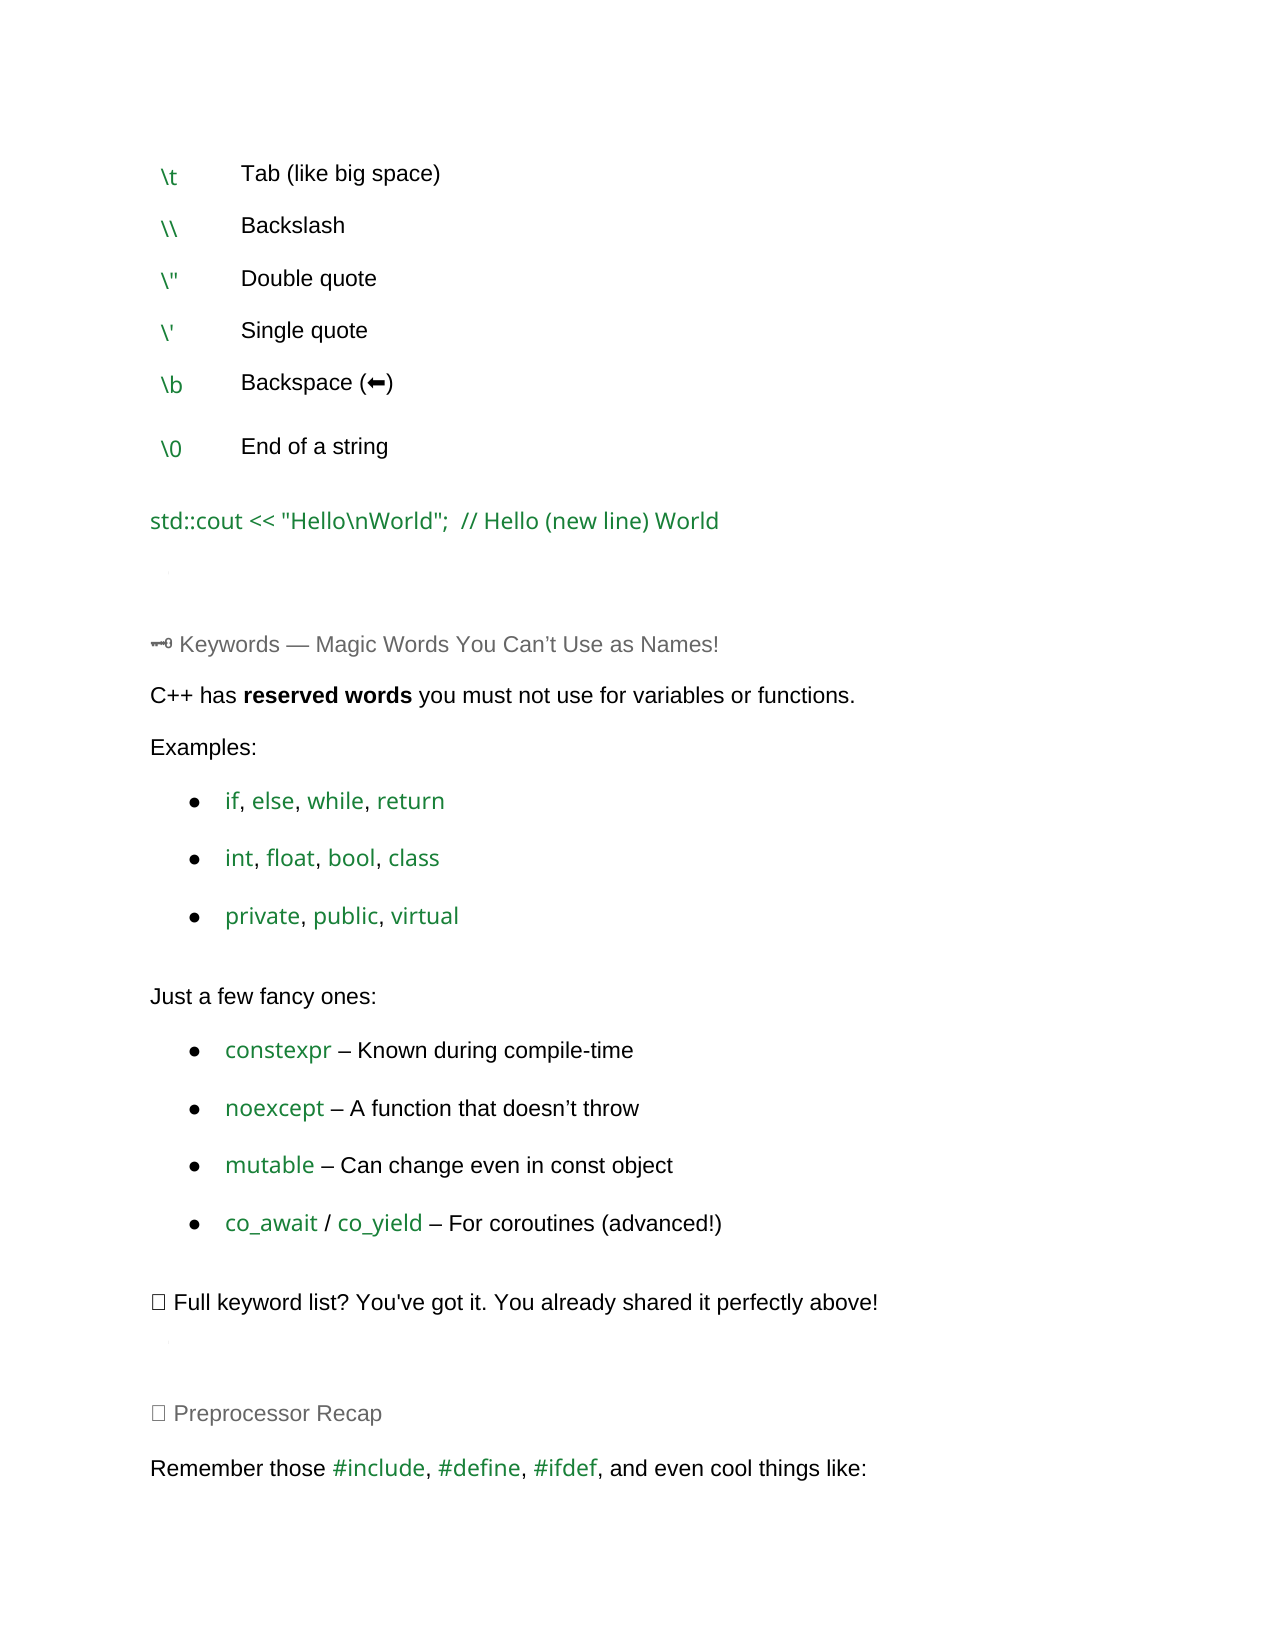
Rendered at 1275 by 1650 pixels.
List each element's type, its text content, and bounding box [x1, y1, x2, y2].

text Remember those #include, #define, #ifdef, and even cool things like: [150, 1451, 1125, 1483]
list co_await / co_yield – For coroutines (advanced!) [187, 1207, 1125, 1264]
table_cell Backslash [230, 202, 451, 254]
subtitle 🗝️ Keywords — Magic Words You Can’t Use as Names! [150, 631, 1125, 657]
table_cell Backspace (⬅️) [230, 358, 451, 423]
text C++ has reserved words you must not use for variables or functions. [150, 682, 1125, 708]
table_cell \b [150, 358, 230, 423]
table_cell \\ [150, 202, 230, 254]
subtitle 🧵 Preprocessor Recap [150, 1400, 1125, 1426]
list int, float, bool, class [187, 842, 1125, 900]
table_cell \' [150, 306, 230, 358]
table_cell \0 [150, 423, 230, 475]
text 📜 Full keyword list? You've got it. You already shared it perfectly above! [150, 1289, 1125, 1316]
text std::cout << "Hello\nWorld"; // Hello (new line) World [150, 505, 1125, 536]
table_cell End of a string [230, 423, 451, 475]
list if, else, while, return [187, 785, 1125, 842]
list mutable – Can change even in const object [187, 1149, 1125, 1207]
text Just a few fancy ones: [150, 983, 1125, 1009]
text Examples: [150, 733, 1125, 760]
list constexpr – Known during compile-time [187, 1034, 1125, 1092]
list noexcept – A function that doesn’t throw [187, 1092, 1125, 1149]
table_cell \t [150, 150, 230, 202]
list private, public, virtual [187, 900, 1125, 958]
table_cell Tab (like big space) [230, 150, 451, 202]
table_cell Double quote [230, 254, 451, 306]
table_cell Single quote [230, 306, 451, 358]
table_cell \" [150, 254, 230, 306]
